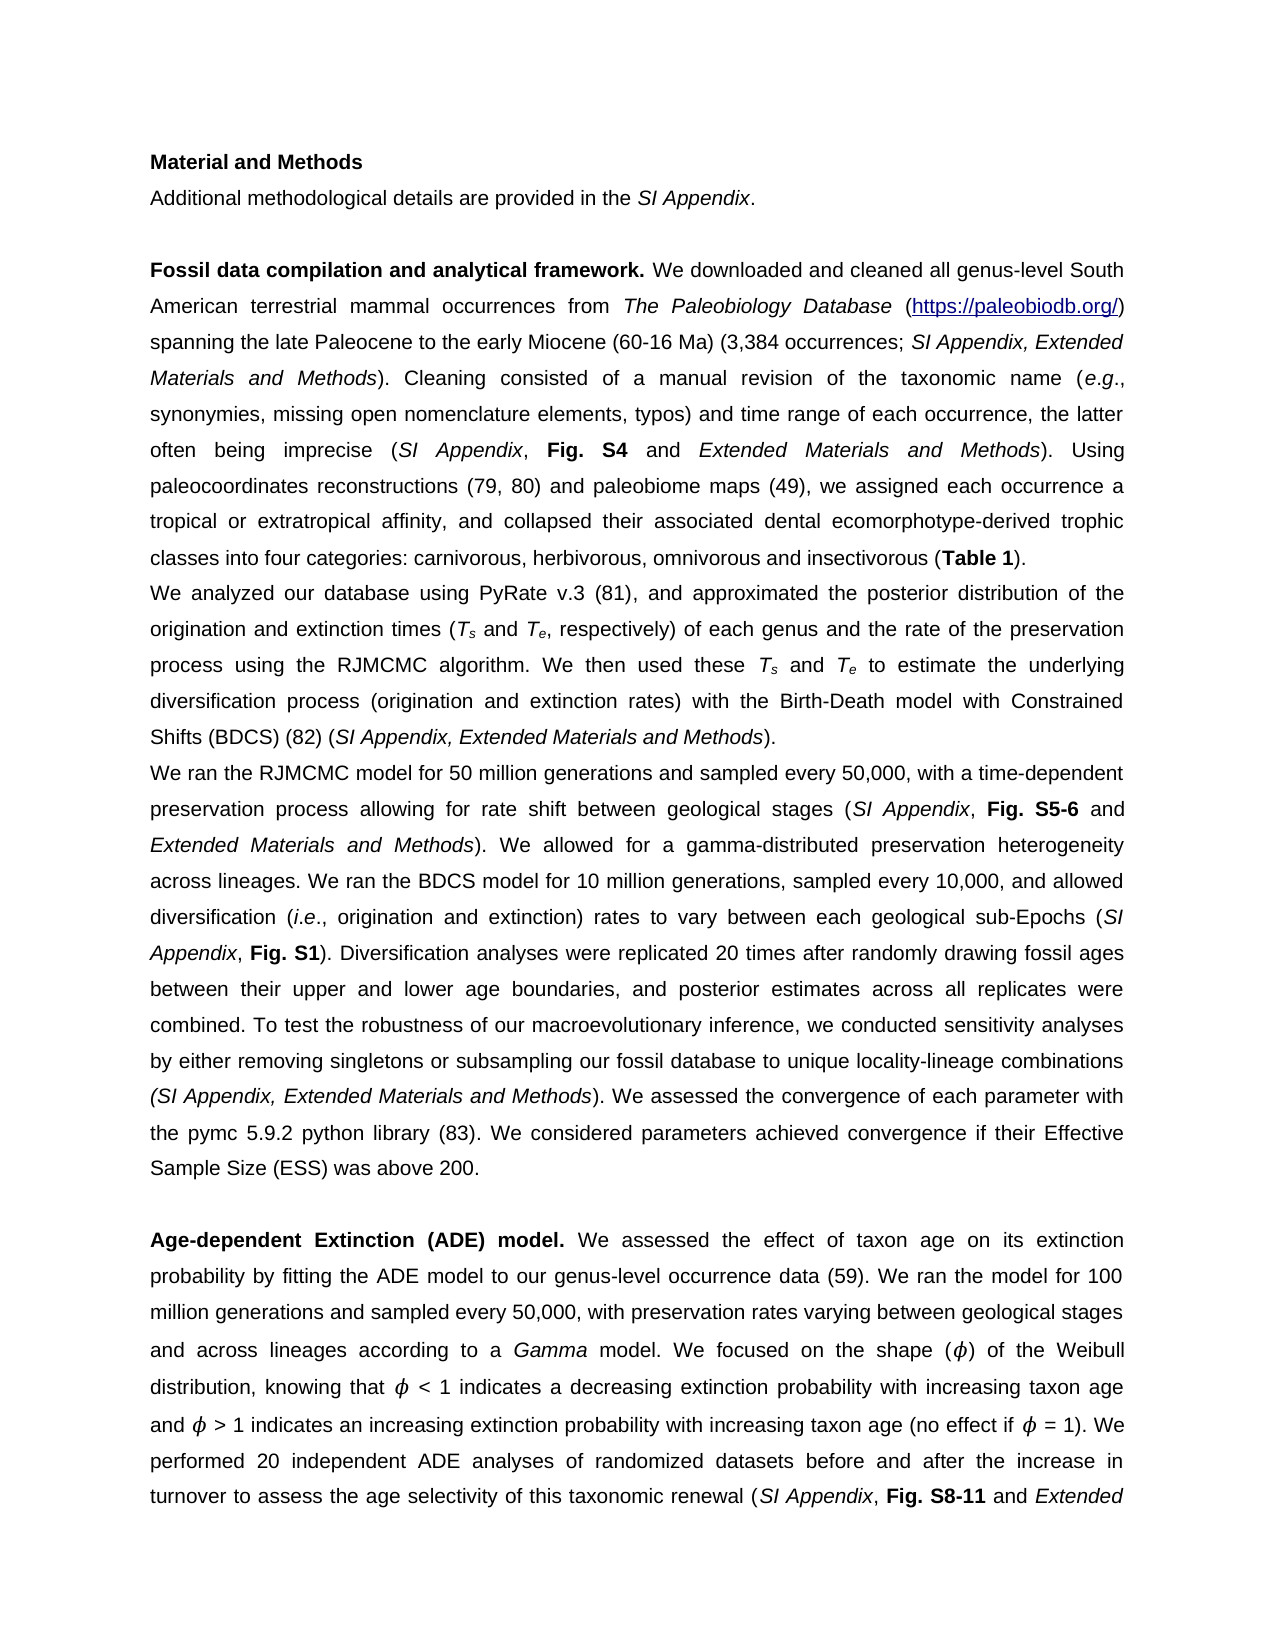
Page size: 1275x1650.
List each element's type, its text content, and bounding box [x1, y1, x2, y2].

text Material and Methods [150, 150, 1125, 174]
text Fossil data compilation and analytical framework. We downloaded and cleaned all genus-level South American terrestrial mammal occurrences from The Paleobiology Database (https://paleobiodb.org/) spanning the late Paleocene to the early Miocene (60-16 Ma) (3,384 occurrences; SI Appendix, Extended Materials and Methods). Cleaning consisted of a manual revision of the taxonomic name (e.g., synonymies, missing open nomenclature elements, typos) and time range of each occurrence, the latter often being imprecise (SI Appendix, Fig. S4 and Extended Materials and Methods). Using paleocoordinates reconstructions (79, 80) and paleobiome maps (49), we assigned each occurrence a tropical or extratropical affinity, and collapsed their associated dental ecomorphotype-derived trophic classes into four categories: carnivorous, herbivorous, omnivorous and insectivorous (Table 1). [150, 258, 1125, 569]
text Additional methodological details are provided in the SI Appendix. [150, 186, 1125, 210]
text We analyzed our database using PyRate v.3 (81), and approximated the posterior distribution of the origination and extinction times (Ts and Te, respectively) of each genus and the rate of the preservation process using the RJMCMC algorithm. We then used these Ts and Te to estimate the underlying diversification process (origination and extinction rates) with the Birth-Death model with Constrained Shifts (BDCS) (82) (SI Appendix, Extended Materials and Methods). [150, 581, 1125, 749]
text We ran the RJMCMC model for 50 million generations and sampled every 50,000, with a time-dependent preservation process allowing for rate shift between geological stages (SI Appendix, Fig. S5-6 and Extended Materials and Methods). We allowed for a gamma-distributed preservation heterogeneity across lineages. We ran the BDCS model for 10 million generations, sampled every 10,000, and allowed diversification (i.e., origination and extinction) rates to vary between each geological sub-Epochs (SI Appendix, Fig. S1). Diversification analyses were replicated 20 times after randomly drawing fossil ages between their upper and lower age boundaries, and posterior estimates across all replicates were combined. To test the robustness of our macroevolutionary inference, we conducted sensitivity analyses by either removing singletons or subsampling our fossil database to unique locality-lineage combinations (SI Appendix, Extended Materials and Methods). We assessed the convergence of each parameter with the pymc 5.9.2 python library (83). We considered parameters achieved convergence if their Effective Sample Size (ESS) was above 200. [150, 761, 1125, 1180]
text Age-dependent Extinction (ADE) model. We assessed the effect of taxon age on its extinction probability by fitting the ADE model to our genus-level occurrence data (59). We ran the model for 100 million generations and sampled every 50,000, with preservation rates varying between geological stages and across lineages according to a Gamma model. We focused on the shape (𝜙) of the Weibull distribution, knowing that 𝜙 < 1 indicates a decreasing extinction probability with increasing taxon age and 𝜙 > 1 indicates an increasing extinction probability with increasing taxon age (no effect if 𝜙 = 1). We performed 20 independent ADE analyses of randomized datasets before and after the increase in turnover to assess the age selectivity of this taxonomic renewal (SI Appendix, Fig. S8-11 and Extended [150, 1228, 1125, 1508]
